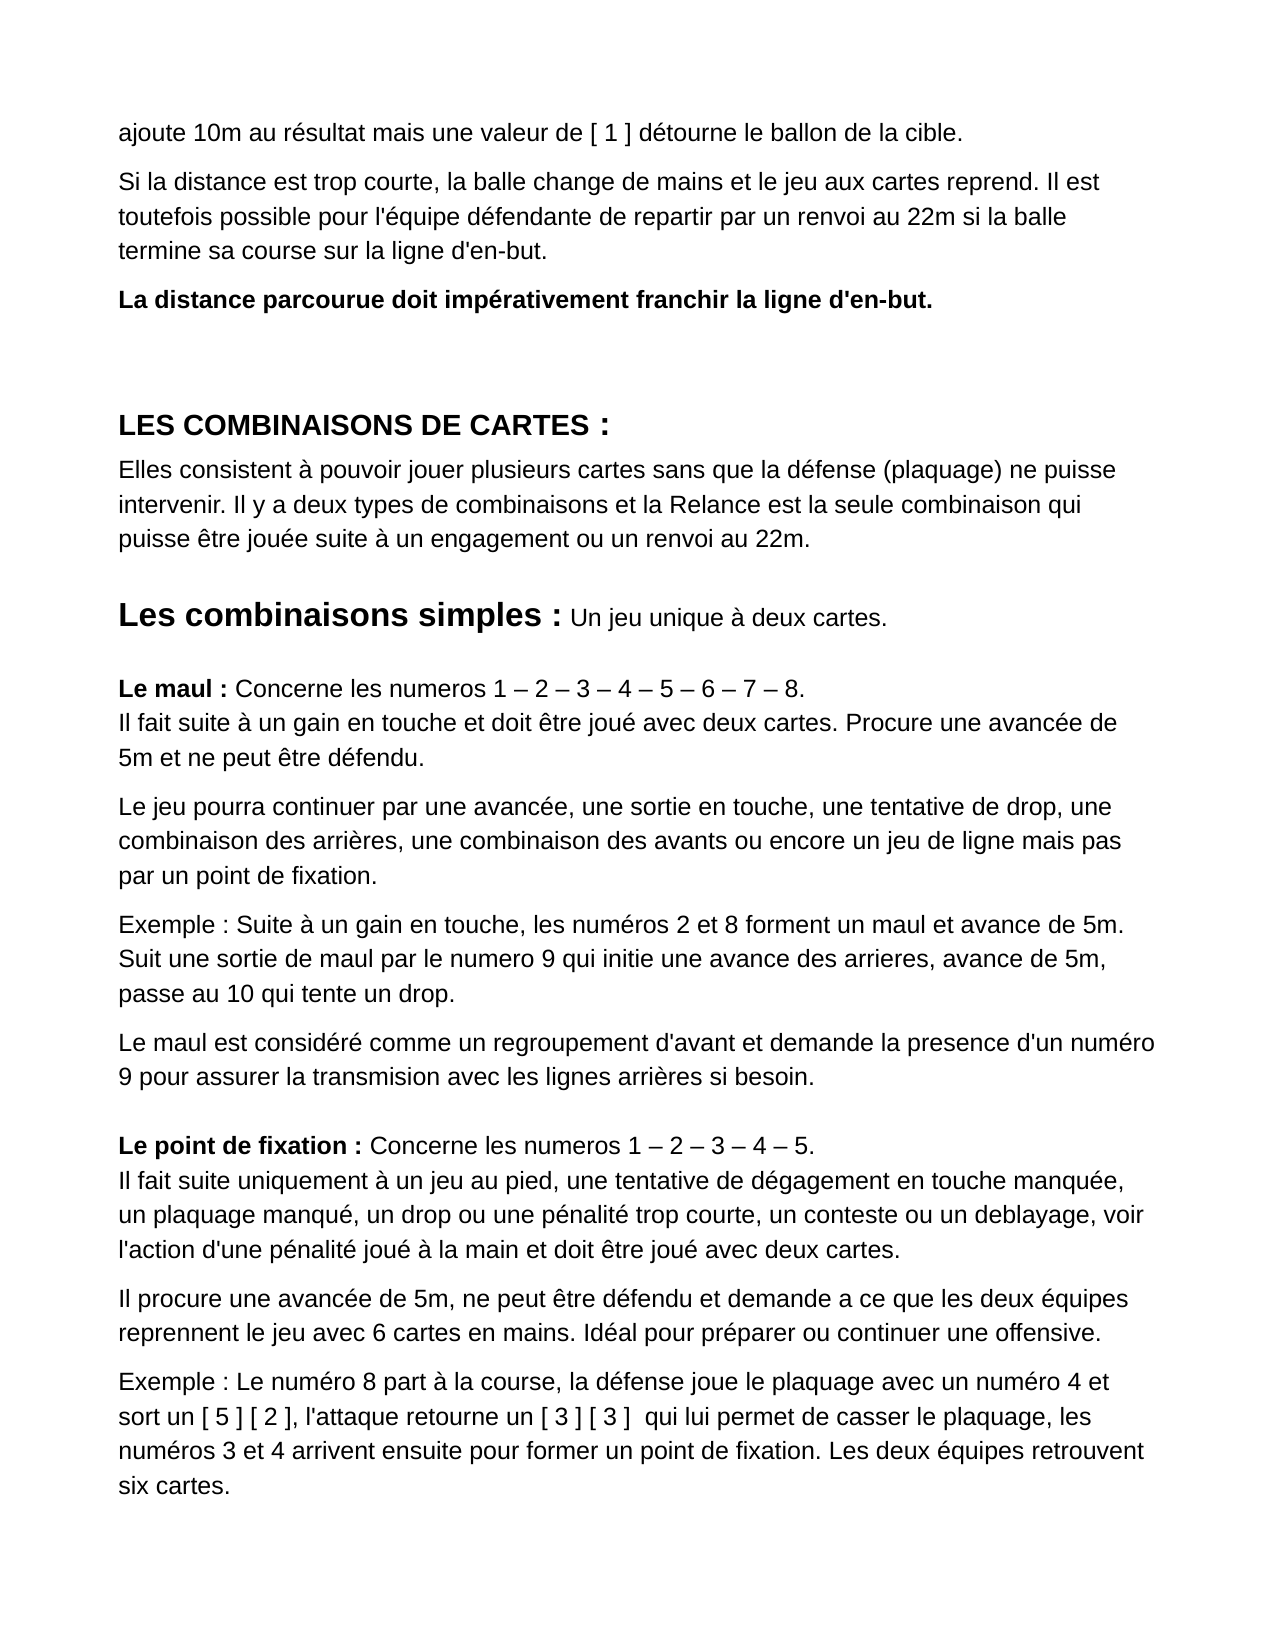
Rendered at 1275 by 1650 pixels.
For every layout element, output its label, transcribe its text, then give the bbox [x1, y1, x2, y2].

text Le maul est considéré comme un regroupement d'avant et demande la presence d'un numéro 9 pour assurer la transmision avec les lignes arrières si besoin. Le point de fixation : Concerne les numeros 1 – 2 – 3 – 4 – 5. Il fait suite uniquement à un jeu au pied, une tentative de dégagement en touche manquée, un plaquage manqué, un drop ou une pénalité trop courte, un conteste ou un deblayage, voir l'action d'une pénalité joué à la main et doit être joué avec deux cartes. [118, 1028, 1157, 1263]
text Exemple : Suite à un gain en touche, les numéros 2 et 8 forment un maul et avance de 5m. Suit une sortie de maul par le numero 9 qui initie une avance des arrieres, avance de 5m, passe au 10 qui tente un drop. [118, 910, 1157, 1007]
text La distance parcourue doit impérativement franchir la ligne d'en-but. [118, 285, 1157, 314]
text Exemple : Le numéro 8 part à la course, la défense joue le plaquage avec un numéro 4 et sort un [ 5 ] [ 2 ], l'attaque retourne un [ 3 ] [ 3 ] qui lui permet de casser le plaquage, les numéros 3 et 4 arrivent ensuite pour former un point de fixation. Les deux équipes retrouvent six cartes. [118, 1367, 1157, 1499]
text Si la distance est trop courte, la balle change de mains et le jeu aux cartes reprend. Il est toutefois possible pour l'équipe défendante de repartir par un renvoi au 22m si la balle termine sa course sur la ligne d'en-but. [118, 167, 1157, 265]
text Il procure une avancée de 5m, ne peut être défendu et demande a ce que les deux équipes reprennent le jeu avec 6 cartes en mains. Idéal pour préparer ou continuer une offensive. [118, 1284, 1157, 1347]
text ajoute 10m au résultat mais une valeur de [ 1 ] détourne le ballon de la cible. [118, 118, 1157, 147]
text Le jeu pourra continuer par une avancée, une sortie en touche, une tentative de drop, une combinaison des arrières, une combinaison des avants ou encore un jeu de ligne mais pas par un point de fixation. [118, 792, 1157, 889]
text Elles consistent à pouvoir jouer plusieurs cartes sans que la défense (plaquage) ne puisse intervenir. Il y a deux types de combinaisons et la Relance est la seule combinaison qui puisse être jouée suite à un engagement ou un renvoi au 22m. Les combinaisons simples : Un jeu unique à deux cartes. Le maul : Concerne les numeros 1 – 2 – 3 – 4 – 5 – 6 – 7 – 8. Il fait suite à un gain en touche et doit être joué avec deux cartes. Procure une avancée de 5m et ne peut être défendu. [118, 455, 1157, 771]
subtitle LES COMBINAISONS DE CARTES : [118, 404, 1157, 443]
